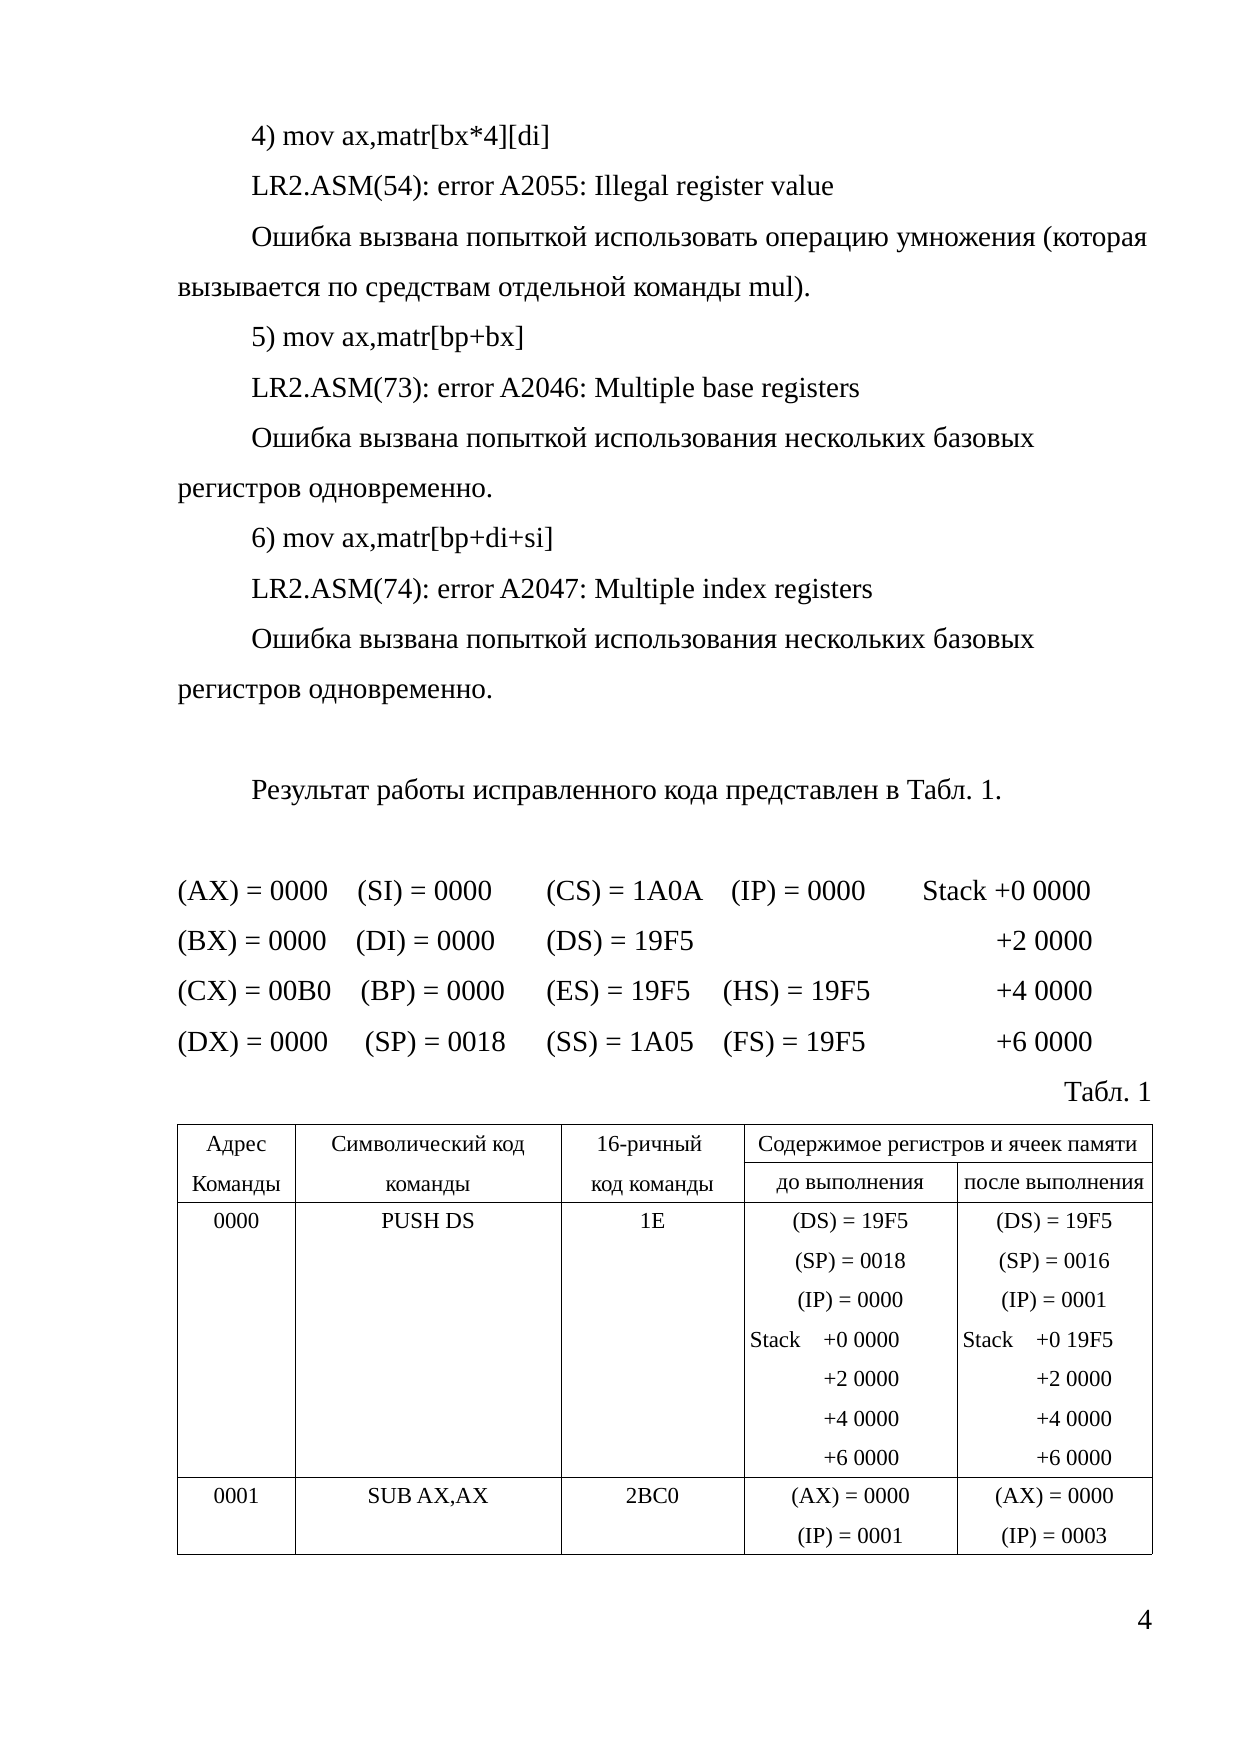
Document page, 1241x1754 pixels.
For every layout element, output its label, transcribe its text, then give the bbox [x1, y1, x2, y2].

text 5) mov ax,matr[bp+bx] [177, 319, 1152, 353]
table_cell до выполнения [745, 1163, 957, 1202]
table_cell (AX) = 0000 (IP) = 0001 [745, 1478, 957, 1554]
table_cell 0000 [178, 1203, 295, 1477]
table_cell 1E [562, 1203, 744, 1477]
text (DX) = 0000 (SP) = 0018 (SS) = 1A05 (FS) = 19F5 +6 0000 [177, 1024, 1152, 1057]
table_header Содержимое регистров и ячеек памяти [745, 1125, 1152, 1162]
table_cell SUB AX,AX [296, 1478, 561, 1554]
table_cell 2BC0 [562, 1478, 744, 1554]
text Ошибка вызвана попыткой использовать операцию умножения (которая вызывается по средствам отдельной команды mul). [177, 219, 1152, 303]
table_cell (DS) = 19F5 (SP) = 0018 (IP) = 0000 Stack +0 0000 +2 0000 +4 0000 +6 0000 [745, 1203, 957, 1477]
table_header Символический код команды [296, 1125, 561, 1202]
text LR2.ASM(54): error A2055: Illegal register value [177, 168, 1152, 202]
table_header Адрес Команды [178, 1125, 295, 1202]
text (AX) = 0000 (SI) = 0000 (CS) = 1A0A (IP) = 0000 Stack +0 0000 [177, 873, 1152, 906]
text Результат работы исправленного кода представлен в Табл. 1. [177, 772, 1152, 806]
text 4) mov ax,matr[bx*4][di] [177, 118, 1152, 152]
text Табл. 1 [177, 1074, 1152, 1108]
table_cell PUSH DS [296, 1203, 561, 1477]
text Ошибка вызвана попыткой использования нескольких базовых регистров одновременно. [177, 621, 1152, 705]
text LR2.ASM(73): error A2046: Multiple base registers [177, 370, 1152, 403]
table_header 16-ричный код команды [562, 1125, 744, 1202]
table_cell после выполнения [958, 1163, 1152, 1202]
table_cell 0001 [178, 1478, 295, 1554]
text LR2.ASM(74): error A2047: Multiple index registers [177, 571, 1152, 604]
table_cell (DS) = 19F5 (SP) = 0016 (IP) = 0001 Stack +0 19F5 +2 0000 +4 0000 +6 0000 [958, 1203, 1152, 1477]
text (CX) = 00B0 (BP) = 0000 (ES) = 19F5 (HS) = 19F5 +4 0000 [177, 973, 1152, 1007]
text Ошибка вызвана попыткой использования нескольких базовых регистров одновременно. [177, 420, 1152, 504]
text (BX) = 0000 (DI) = 0000 (DS) = 19F5 +2 0000 [177, 923, 1152, 957]
text 6) mov ax,matr[bp+di+si] [177, 521, 1152, 554]
table_cell (AX) = 0000 (IP) = 0003 [958, 1478, 1152, 1554]
